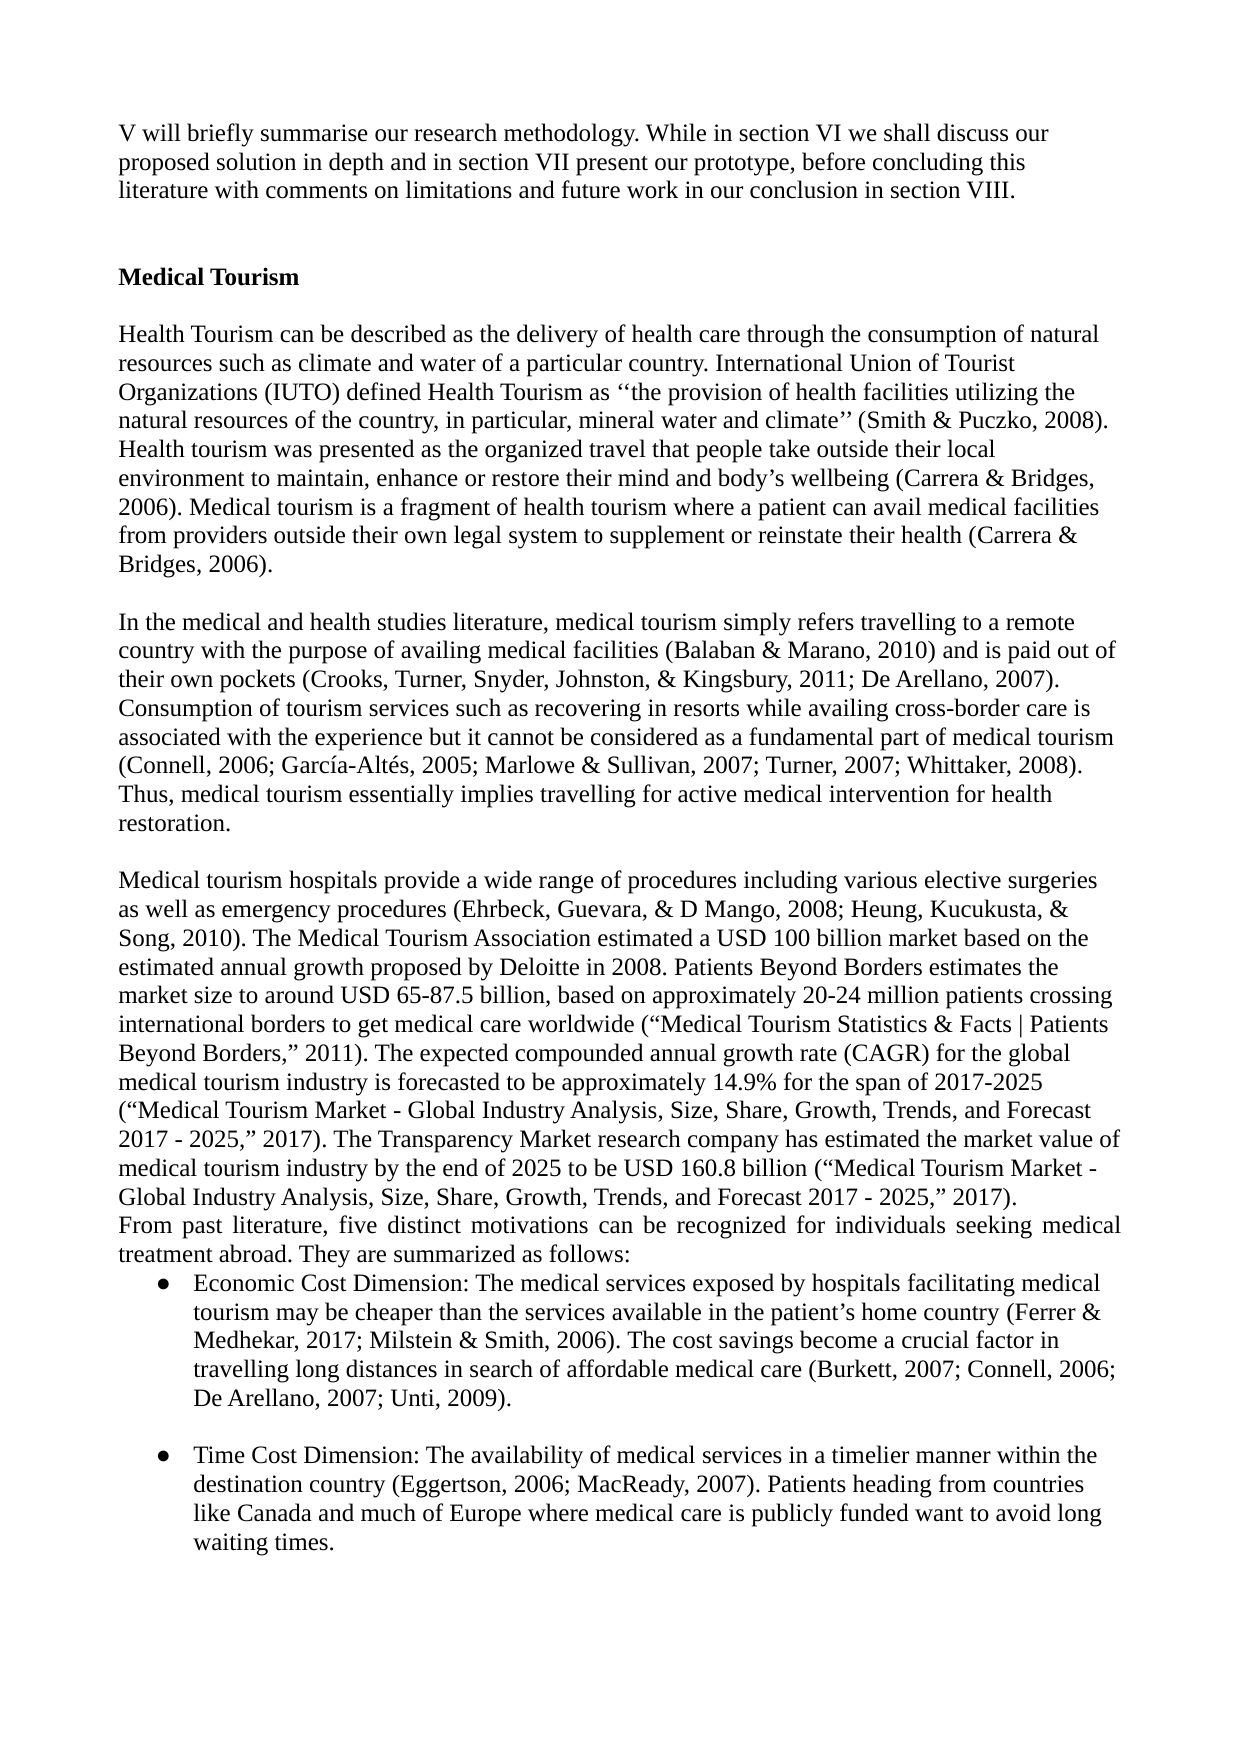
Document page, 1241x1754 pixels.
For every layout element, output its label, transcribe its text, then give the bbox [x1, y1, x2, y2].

list Time Cost Dimension: The availability of medical services in a timelier manner within the destination country (Eggertson, 2006; MacReady, 2007). Patients heading from countries like Canada and much of Europe where medical care is publicly funded want to avoid long waiting times. [156, 1441, 1122, 1584]
list Economic Cost Dimension: The medical services exposed by hospitals facilitating medical tourism may be cheaper than the services available in the patient’s home country (Ferrer & Medhekar, 2017; Milstein & Smith, 2006). The cost savings become a crucial factor in travelling long distances in search of affordable medical care (Burkett, 2007; Connell, 2006; De Arellano, 2007; Unti, 2009). [156, 1268, 1122, 1441]
text Medical Tourism [118, 262, 1122, 291]
text V will briefly summarise our research methodology. While in section VI we shall discuss our proposed solution in depth and in section VII present our prototype, before concluding this literature with comments on limitations and future work in our conclusion in section VIII. [118, 118, 1122, 204]
text From past literature, five distinct motivations can be recognized for individuals seeking medical treatment abroad. They are summarized as follows: [118, 1211, 1122, 1268]
text In the medical and health studies literature, medical tourism simply refers travelling to a remote country with the purpose of availing medical facilities (Balaban & Marano, 2010) and is paid out of their own pockets (Crooks, Turner, Snyder, Johnston, & Kingsbury, 2011; De Arellano, 2007). Consumption of tourism services such as recovering in resorts while availing cross-border care is associated with the experience but it cannot be considered as a fundamental part of medical tourism (Connell, 2006; García-Altés, 2005; Marlowe & Sullivan, 2007; Turner, 2007; Whittaker, 2008). Thus, medical tourism essentially implies travelling for active medical intervention for health restoration. [118, 607, 1122, 837]
text Health Tourism can be described as the delivery of health care through the consumption of natural resources such as climate and water of a particular country. International Union of Tourist Organizations (IUTO) defined Health Tourism as ‘‘the provision of health facilities utilizing the natural resources of the country, in particular, mineral water and climate’’ (Smith & Puczko, 2008). Health tourism was presented as the organized travel that people take outside their local environment to maintain, enhance or restore their mind and body’s wellbeing (Carrera & Bridges, 2006). Medical tourism is a fragment of health tourism where a patient can avail medical facilities from providers outside their own legal system to supplement or reinstate their health (Carrera & Bridges, 2006). [118, 319, 1122, 578]
text Medical tourism hospitals provide a wide range of procedures including various elective surgeries as well as emergency procedures (Ehrbeck, Guevara, & D Mango, 2008; Heung, Kucukusta, & Song, 2010). The Medical Tourism Association estimated a USD 100 billion market based on the estimated annual growth proposed by Deloitte in 2008. Patients Beyond Borders estimates the market size to around USD 65-87.5 billion, based on approximately 20-24 million patients crossing international borders to get medical care worldwide (“Medical Tourism Statistics & Facts | Patients Beyond Borders,” 2011). The expected compounded annual growth rate (CAGR) for the global medical tourism industry is forecasted to be approximately 14.9% for the span of 2017-2025 (“Medical Tourism Market - Global Industry Analysis, Size, Share, Growth, Trends, and Forecast 2017 - 2025,” 2017). The Transparency Market research company has estimated the market value of medical tourism industry by the end of 2025 to be USD 160.8 billion (“Medical Tourism Market - Global Industry Analysis, Size, Share, Growth, Trends, and Forecast 2017 - 2025,” 2017). [118, 866, 1122, 1211]
